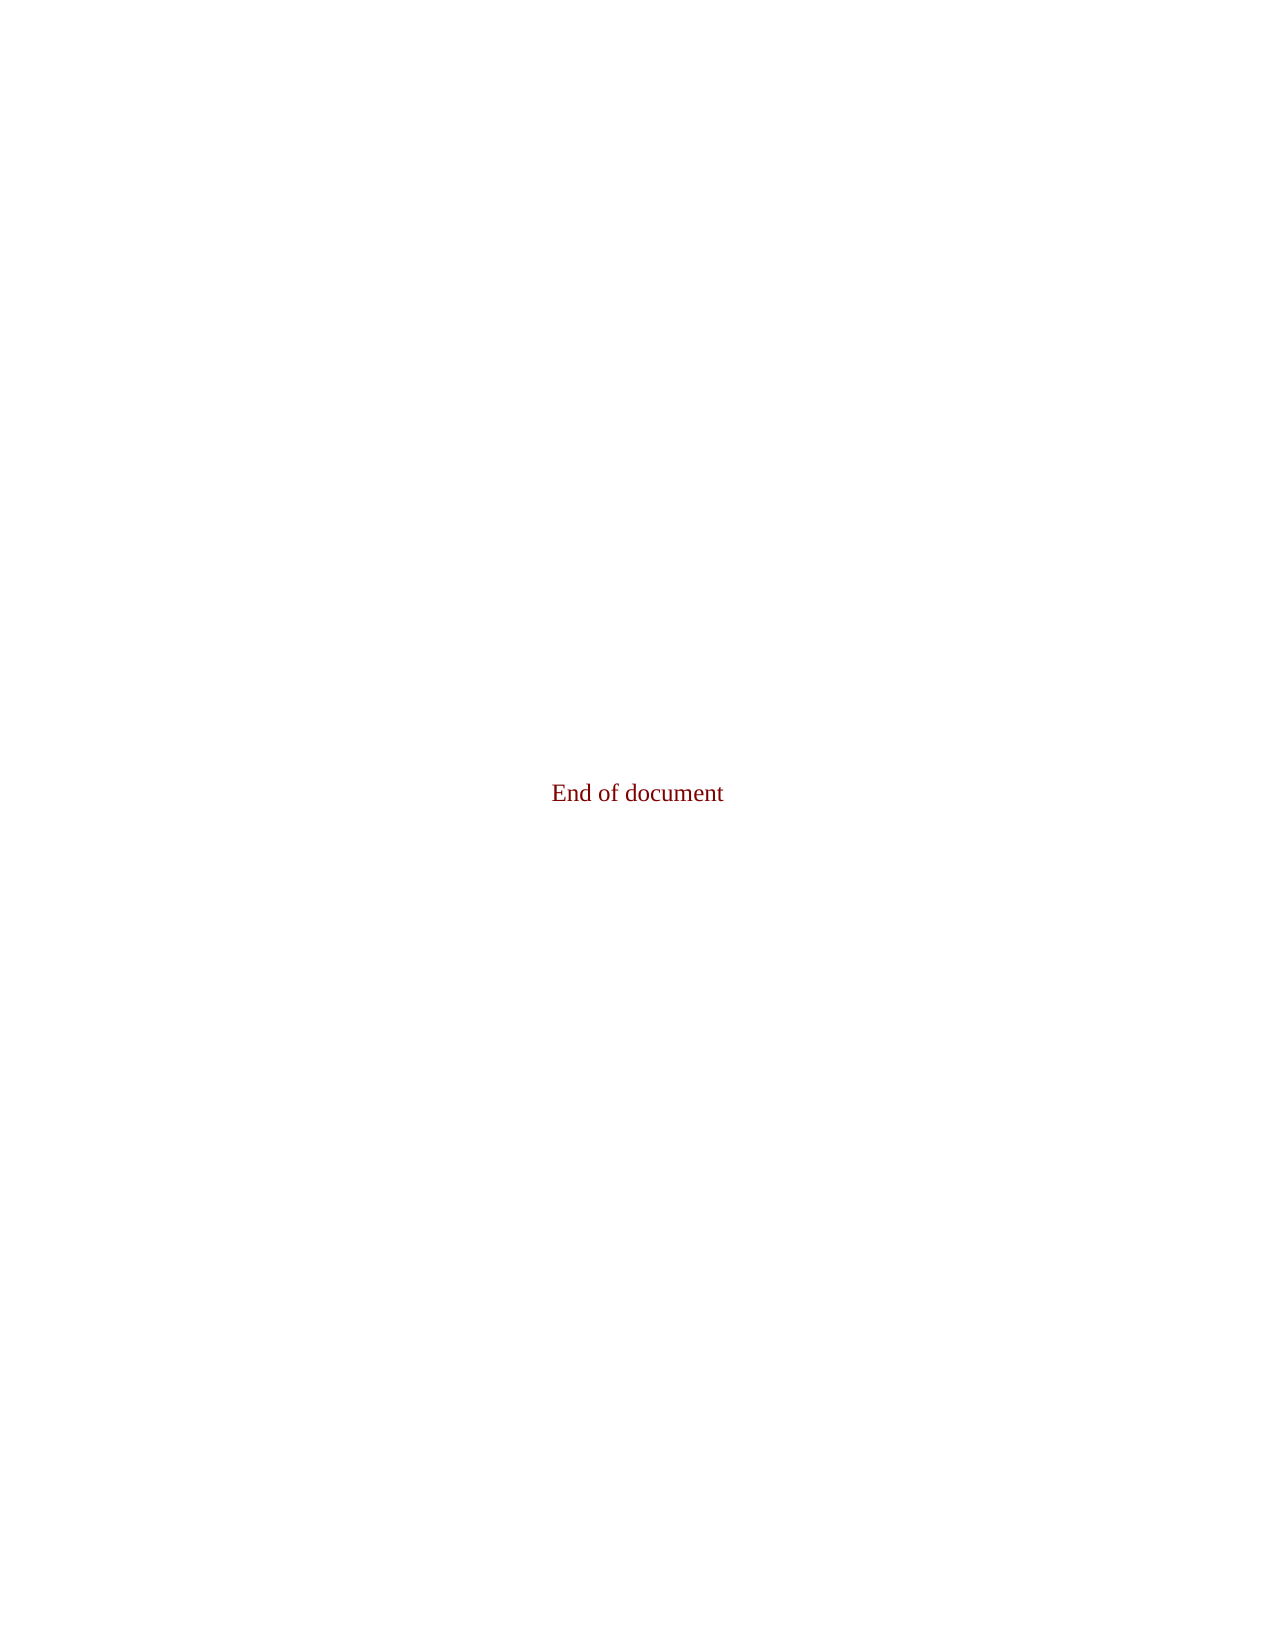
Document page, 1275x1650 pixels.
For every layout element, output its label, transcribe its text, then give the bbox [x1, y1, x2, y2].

text End of document [118, 778, 1157, 807]
